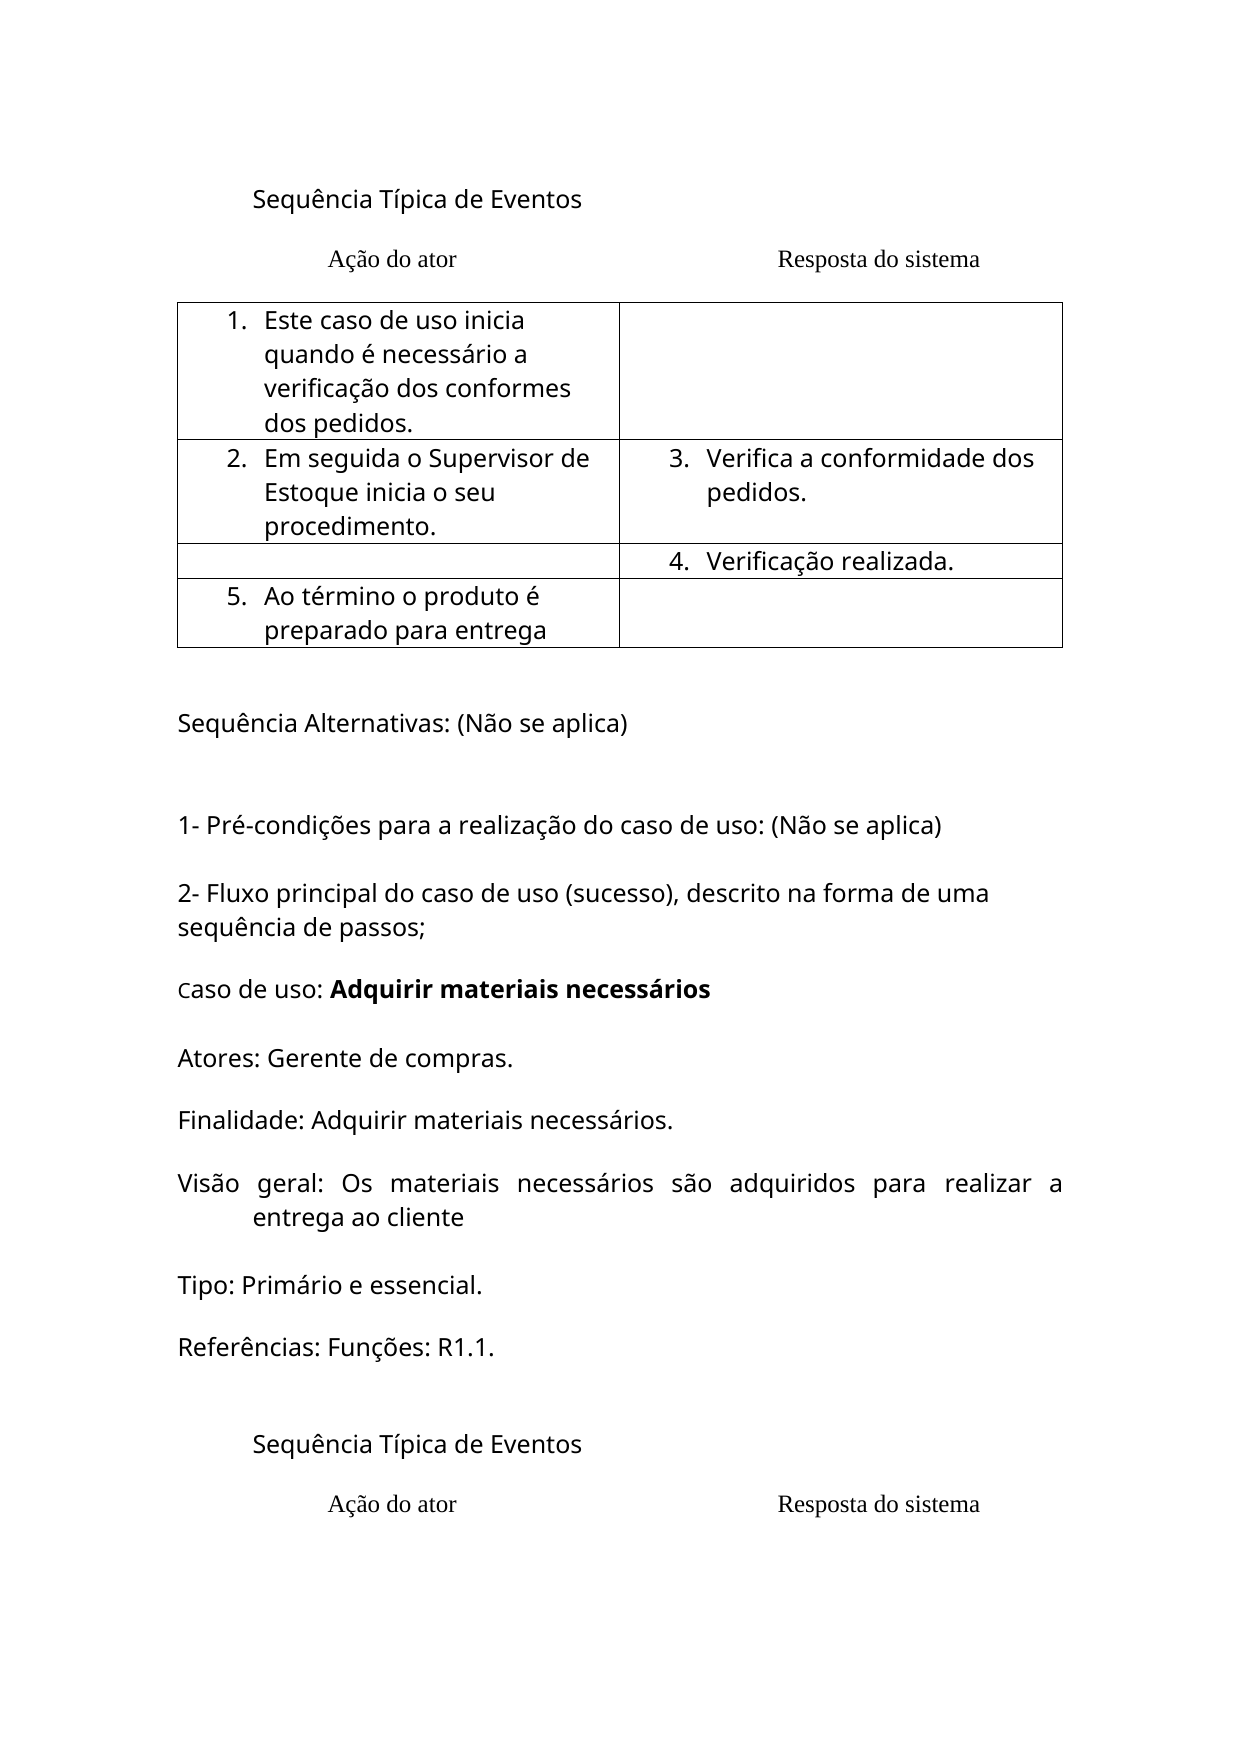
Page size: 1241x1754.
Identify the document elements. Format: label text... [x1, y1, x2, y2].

text Sequência Típica de Eventos [177, 1427, 1063, 1461]
text Referências: Funções: R1.1. [177, 1330, 1063, 1364]
table_cell Verifica a conformidade dos pedidos. [620, 440, 1062, 542]
text 2- Fluxo principal do caso de uso (sucesso), descrito na forma de uma sequência de passos; [177, 876, 1063, 944]
table_cell [178, 544, 619, 578]
table_cell Ao término o produto é preparado para entrega [178, 579, 619, 647]
table_cell Verificação realizada. [620, 544, 1062, 578]
text Ação do ator Resposta do sistema [177, 1489, 1063, 1518]
text Tipo: Primário e essencial. [177, 1267, 1063, 1302]
text Sequência Típica de Eventos [177, 182, 1063, 216]
table_header Este caso de uso inicia quando é necessário a verificação dos conformes dos pedidos. [178, 303, 619, 439]
table_cell [620, 579, 1062, 647]
text Atores: Gerente de compras. [177, 1040, 1063, 1074]
text 1- Pré-condições para a realização do caso de uso: (Não se aplica) [177, 807, 1063, 842]
table_header [620, 303, 1062, 439]
text Ação do ator Resposta do sistema [177, 244, 1063, 273]
table_cell Em seguida o Supervisor de Estoque inicia o seu procedimento. [178, 440, 619, 542]
text Finalidade: Adquirir materiais necessários. [177, 1103, 1063, 1137]
text Caso de uso: Adquirir materiais necessários [177, 972, 1063, 1006]
text Sequência Alternativas: (Não se aplica) [177, 705, 1063, 739]
text Visão geral: Os materiais necessários são adquiridos para realizar a entrega ao cliente [177, 1165, 1063, 1233]
